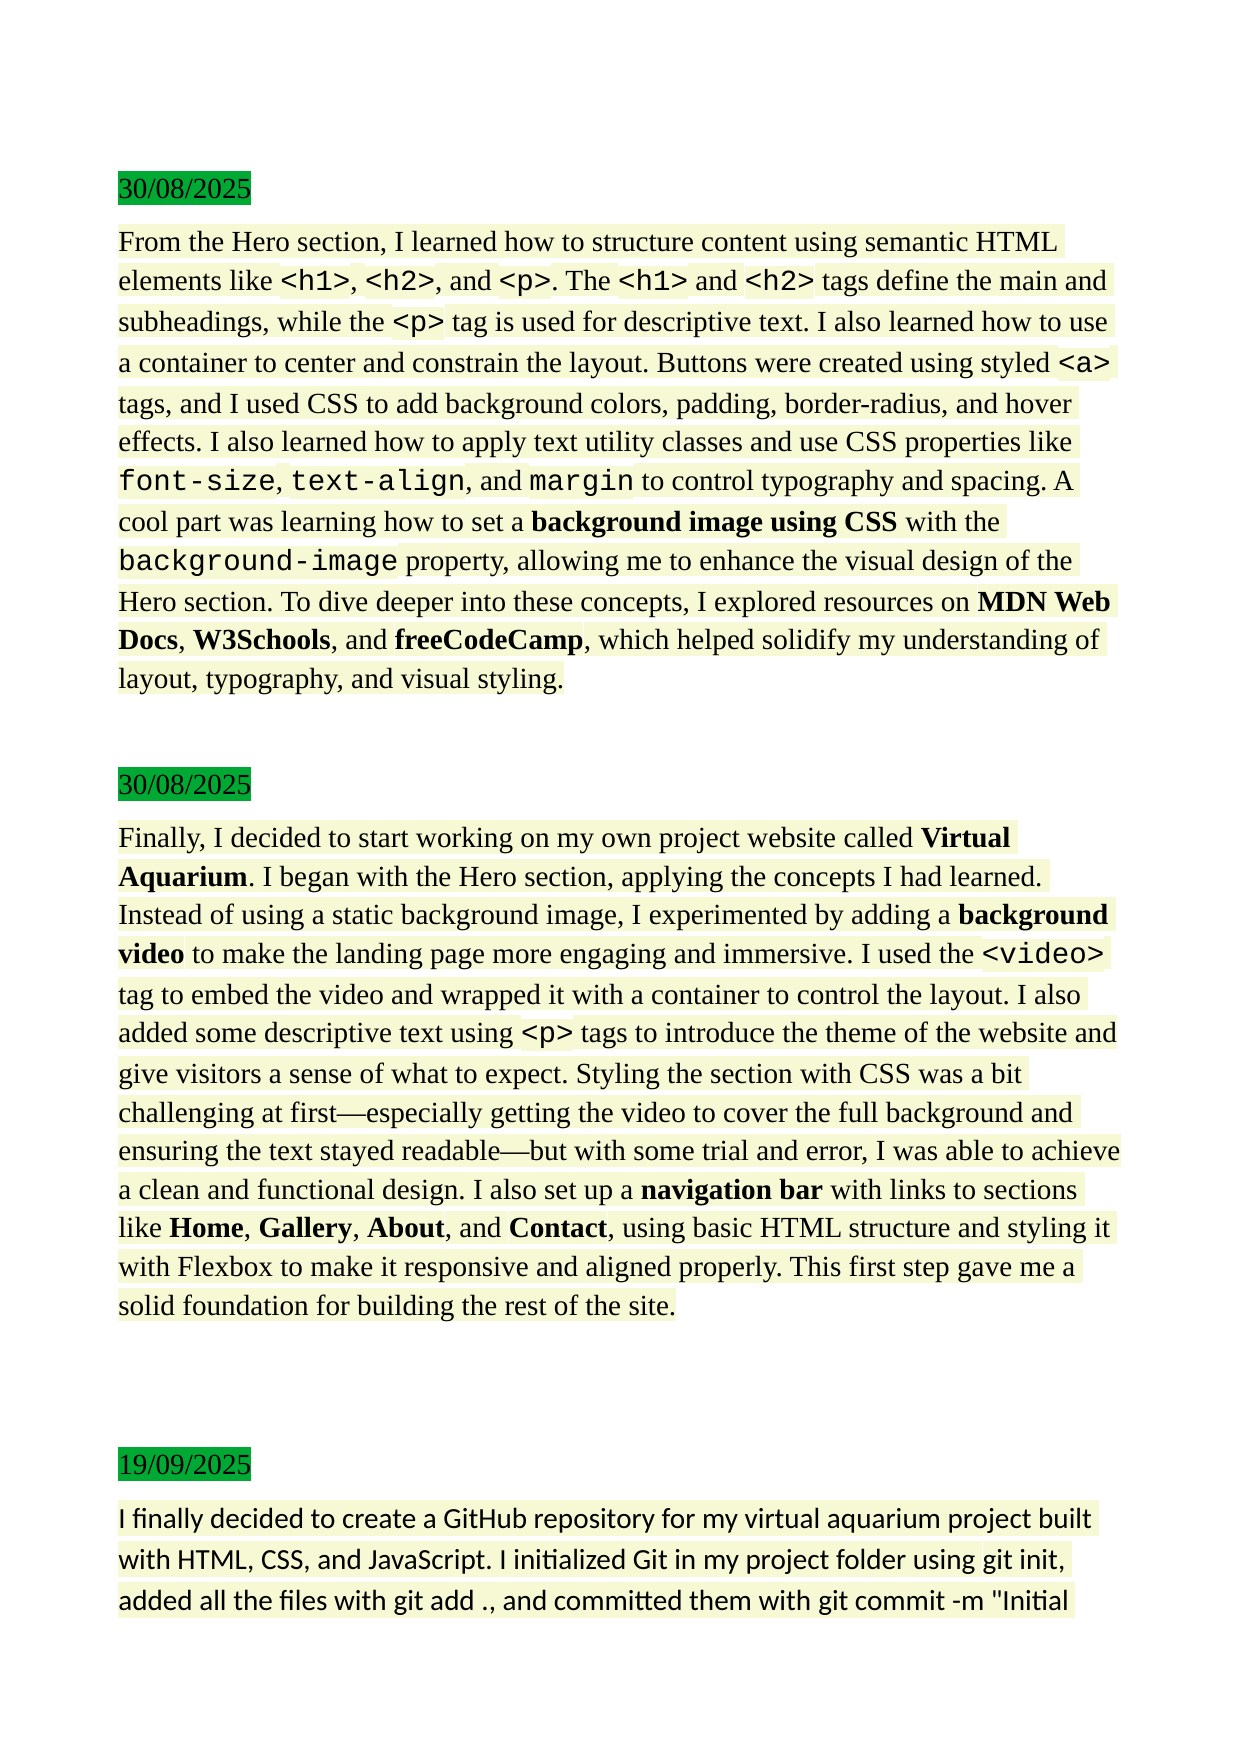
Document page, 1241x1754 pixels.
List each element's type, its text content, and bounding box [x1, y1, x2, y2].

text 19/09/2025 [118, 1447, 1122, 1481]
text From the Hero section, I learned how to structure content using semantic HTML elements like <h1>, <h2>, and <p>. The <h1> and <h2> tags define the main and subheadings, while the <p> tag is used for descriptive text. I also learned how to use a container to center and constrain the layout. Buttons were created using styled <a> tags, and I used CSS to add background colors, padding, border-radius, and hover effects. I also learned how to apply text utility classes and use CSS properties like font-size, text-align, and margin to control typography and spacing. A cool part was learning how to set a background image using CSS with the background-image property, allowing me to enhance the visual design of the Hero section. To dive deeper into these concepts, I explored resources on MDN Web Docs, W3Schools, and freeCodeCamp, which helped solidify my understanding of layout, typography, and visual styling. [118, 224, 1122, 694]
text 30/08/2025 [118, 171, 1122, 205]
text I finally decided to create a GitHub repository for my virtual aquarium project built with HTML, CSS, and JavaScript. I initialized Git in my project folder using git init, added all the files with git add ., and committed them with git commit -m "Initial [118, 1500, 1122, 1618]
text Finally, I decided to start working on my own project website called Virtual Aquarium. I began with the Hero section, applying the concepts I had learned. Instead of using a static background image, I experimented by adding a background video to make the landing page more engaging and immersive. I used the <video> tag to embed the video and wrapped it with a container to control the layout. I also added some descriptive text using <p> tags to introduce the theme of the website and give visitors a sense of what to expect. Styling the section with CSS was a bit challenging at first—especially getting the video to cover the full background and ensuring the text stayed readable—but with some trial and error, I was able to achieve a clean and functional design. I also set up a navigation bar with links to sections like Home, Gallery, About, and Contact, using basic HTML structure and styling it with Flexbox to make it responsive and aligned properly. This first step gave me a solid foundation for building the rest of the site. [118, 820, 1122, 1321]
text 30/08/2025 [118, 767, 1122, 801]
